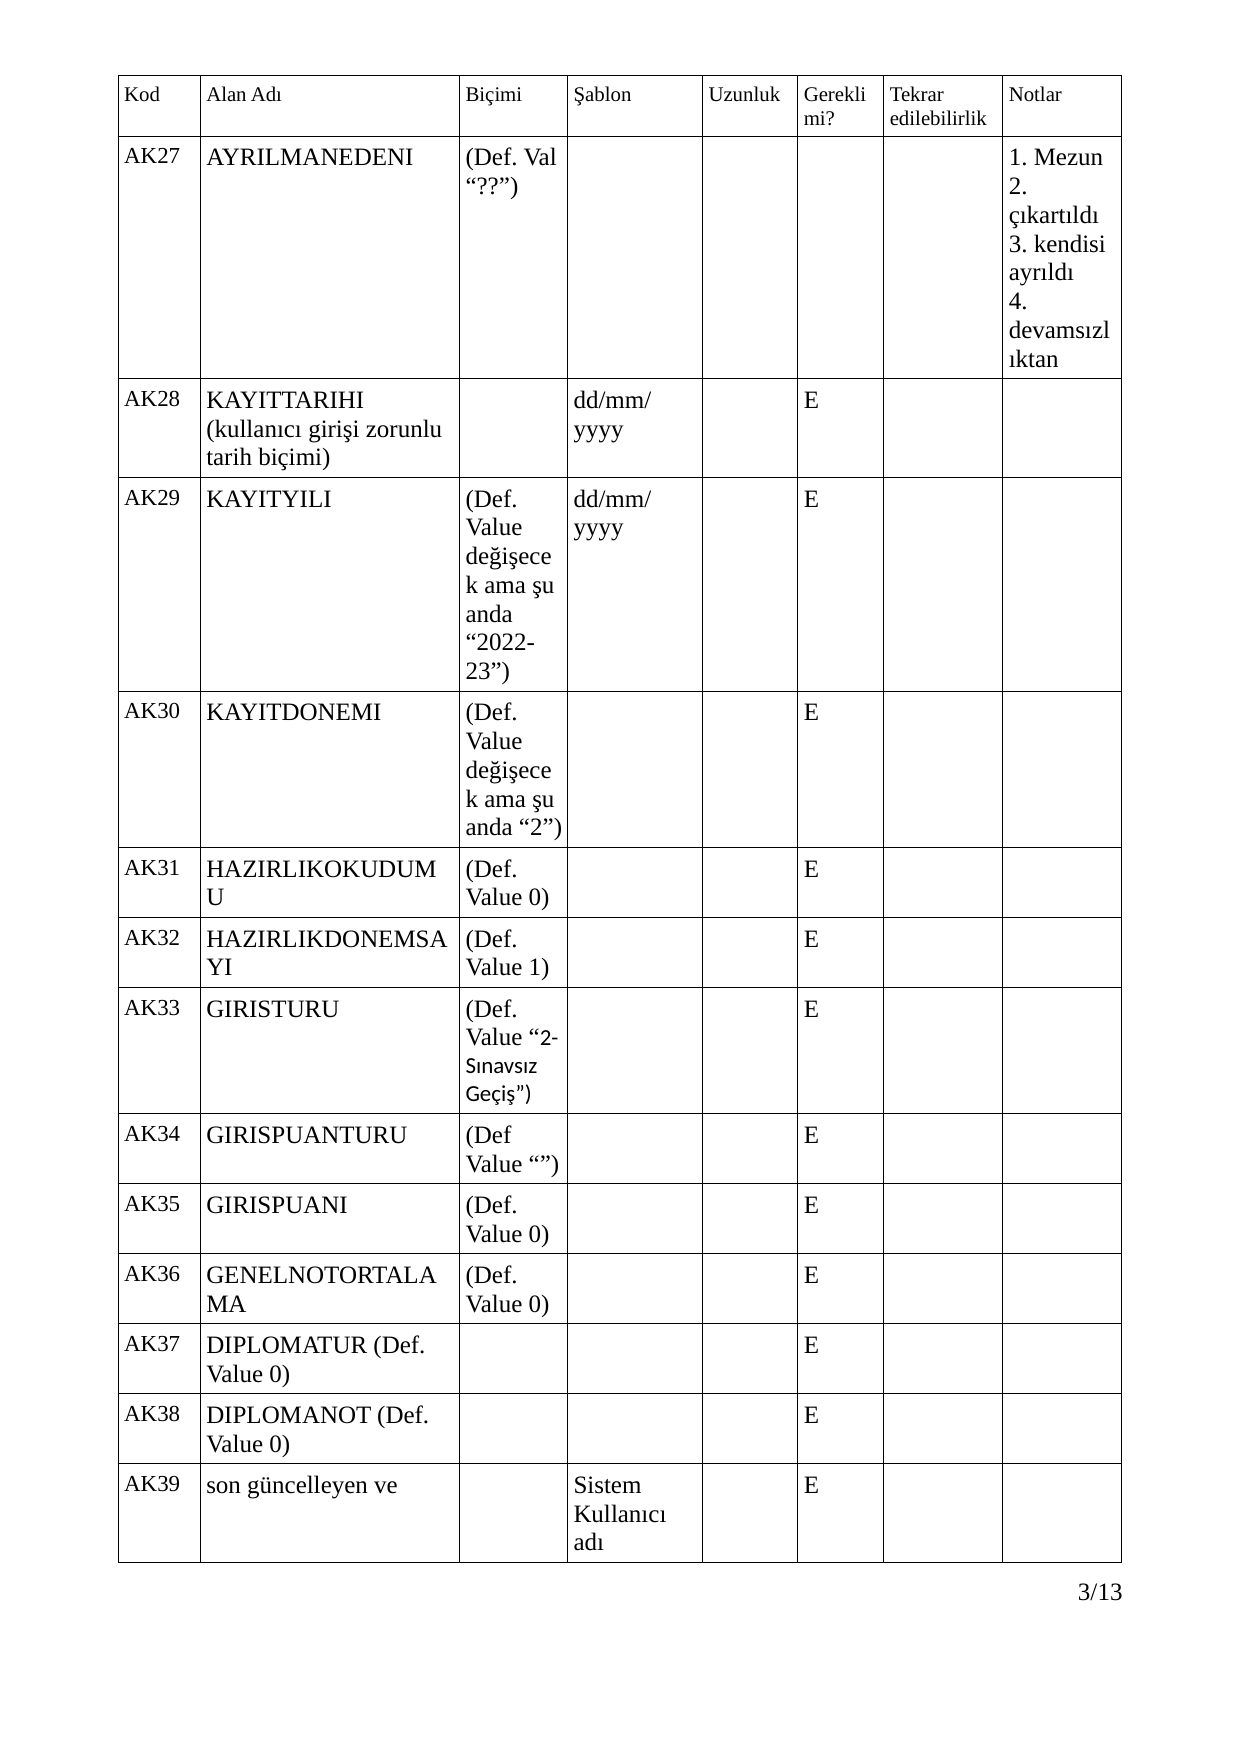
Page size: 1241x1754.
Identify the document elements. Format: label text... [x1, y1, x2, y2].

table_cell E [798, 478, 883, 691]
table_cell E [798, 1184, 883, 1253]
table_cell [1003, 478, 1121, 691]
table_cell [568, 918, 702, 987]
table_cell (Def. Val “??”) [460, 137, 567, 378]
table_cell Sistem Kullanıcı adı [568, 1464, 702, 1562]
table_cell [568, 1394, 702, 1463]
table_cell [568, 692, 702, 847]
table_cell GIRISTURU [201, 988, 459, 1113]
table_cell (Def. Value 0) [460, 1184, 567, 1253]
table_cell (Def. Value 1) [460, 918, 567, 987]
table_cell KAYITYILI [201, 478, 459, 691]
table_cell (Def. Value değişecek ama şu anda “2022-23”) [460, 478, 567, 691]
table_header Alan Adı [201, 76, 459, 136]
table_header Notlar [1003, 76, 1121, 136]
table_cell [884, 1114, 1002, 1183]
table_cell [703, 1114, 797, 1183]
table_cell [1003, 918, 1121, 987]
table_cell AK36 [119, 1254, 200, 1323]
table_cell E [798, 379, 883, 477]
table_cell GIRISPUANI [201, 1184, 459, 1253]
table_cell [1003, 1464, 1121, 1562]
table_cell AK33 [119, 988, 200, 1113]
table_cell AK34 [119, 1114, 200, 1183]
table_cell [1003, 1114, 1121, 1183]
table_cell AK38 [119, 1394, 200, 1463]
table_cell dd/mm/yyyy [568, 478, 702, 691]
table_cell [884, 1324, 1002, 1393]
table_cell DIPLOMATUR (Def. Value 0) [201, 1324, 459, 1393]
table_cell [703, 988, 797, 1113]
table_cell AK29 [119, 478, 200, 691]
table_cell E [798, 1254, 883, 1323]
table_cell [703, 1324, 797, 1393]
table_cell E [798, 848, 883, 917]
table_cell [1003, 692, 1121, 847]
table_cell [460, 1324, 567, 1393]
table_cell dd/mm/yyyy [568, 379, 702, 477]
table_cell (Def. Value değişecek ama şu anda “2”) [460, 692, 567, 847]
table_header Kod [119, 76, 200, 136]
table_cell [460, 1464, 567, 1562]
table_cell GIRISPUANTURU [201, 1114, 459, 1183]
table_cell AK35 [119, 1184, 200, 1253]
table_cell [460, 1394, 567, 1463]
table_cell [884, 848, 1002, 917]
table_cell [568, 848, 702, 917]
table_cell [703, 692, 797, 847]
table_cell [703, 848, 797, 917]
table_cell E [798, 692, 883, 847]
table_cell (Def. Value “2-Sınavsız Geçiş”) [460, 988, 567, 1113]
table_cell KAYITTARIHI (kullanıcı girişi zorunlu tarih biçimi) [201, 379, 459, 477]
table_cell [884, 379, 1002, 477]
table_cell DIPLOMANOT (Def. Value 0) [201, 1394, 459, 1463]
table_cell E [798, 1394, 883, 1463]
table_header Gerekli mi? [798, 76, 883, 136]
table_header Uzunluk [703, 76, 797, 136]
table_cell E [798, 988, 883, 1113]
table_cell AYRILMANEDENI [201, 137, 459, 378]
table_cell E [798, 1324, 883, 1393]
table_cell [568, 137, 702, 378]
table_cell [1003, 379, 1121, 477]
table_cell [568, 1254, 702, 1323]
table_cell [884, 988, 1002, 1113]
table_cell [568, 1114, 702, 1183]
table_cell [884, 1464, 1002, 1562]
table_cell [884, 692, 1002, 847]
table_cell [703, 1394, 797, 1463]
table_cell [703, 379, 797, 477]
table_cell [884, 918, 1002, 987]
table_header Şablon [568, 76, 702, 136]
table_header Tekrar edilebilirlik [884, 76, 1002, 136]
table_cell [1003, 988, 1121, 1113]
table_cell AK32 [119, 918, 200, 987]
table_cell [884, 478, 1002, 691]
table_cell [568, 1324, 702, 1393]
table_cell [884, 137, 1002, 378]
table_cell [568, 1184, 702, 1253]
table_cell [1003, 1184, 1121, 1253]
table_cell [1003, 848, 1121, 917]
table_cell AK31 [119, 848, 200, 917]
table_cell (Def Value “”) [460, 1114, 567, 1183]
table_cell [1003, 1394, 1121, 1463]
table_cell AK37 [119, 1324, 200, 1393]
table_cell [884, 1394, 1002, 1463]
table_cell [1003, 1324, 1121, 1393]
table_cell [703, 137, 797, 378]
table_cell [884, 1184, 1002, 1253]
table_cell [703, 1464, 797, 1562]
table_cell (Def. Value 0) [460, 848, 567, 917]
table_cell [1003, 1254, 1121, 1323]
table_cell HAZIRLIKDONEMSAYI [201, 918, 459, 987]
table_cell AK30 [119, 692, 200, 847]
table_cell [884, 1254, 1002, 1323]
table_cell [568, 988, 702, 1113]
table_cell [703, 918, 797, 987]
table_cell [703, 478, 797, 691]
table_cell AK28 [119, 379, 200, 477]
table_cell son güncelleyen ve [201, 1464, 459, 1562]
table_cell 1. Mezun 2. çıkartıldı 3. kendisi ayrıldı 4. devamsızlıktan [1003, 137, 1121, 378]
table_cell GENELNOTORTALAMA [201, 1254, 459, 1323]
table_cell [798, 137, 883, 378]
table_cell AK27 [119, 137, 200, 378]
table_cell E [798, 1114, 883, 1183]
table_cell [703, 1254, 797, 1323]
table_cell AK39 [119, 1464, 200, 1562]
table_cell [460, 379, 567, 477]
table_cell KAYITDONEMI [201, 692, 459, 847]
table_header Biçimi [460, 76, 567, 136]
table_cell E [798, 1464, 883, 1562]
table_cell [703, 1184, 797, 1253]
table_cell E [798, 918, 883, 987]
table_cell HAZIRLIKOKUDUMU [201, 848, 459, 917]
table_cell (Def. Value 0) [460, 1254, 567, 1323]
